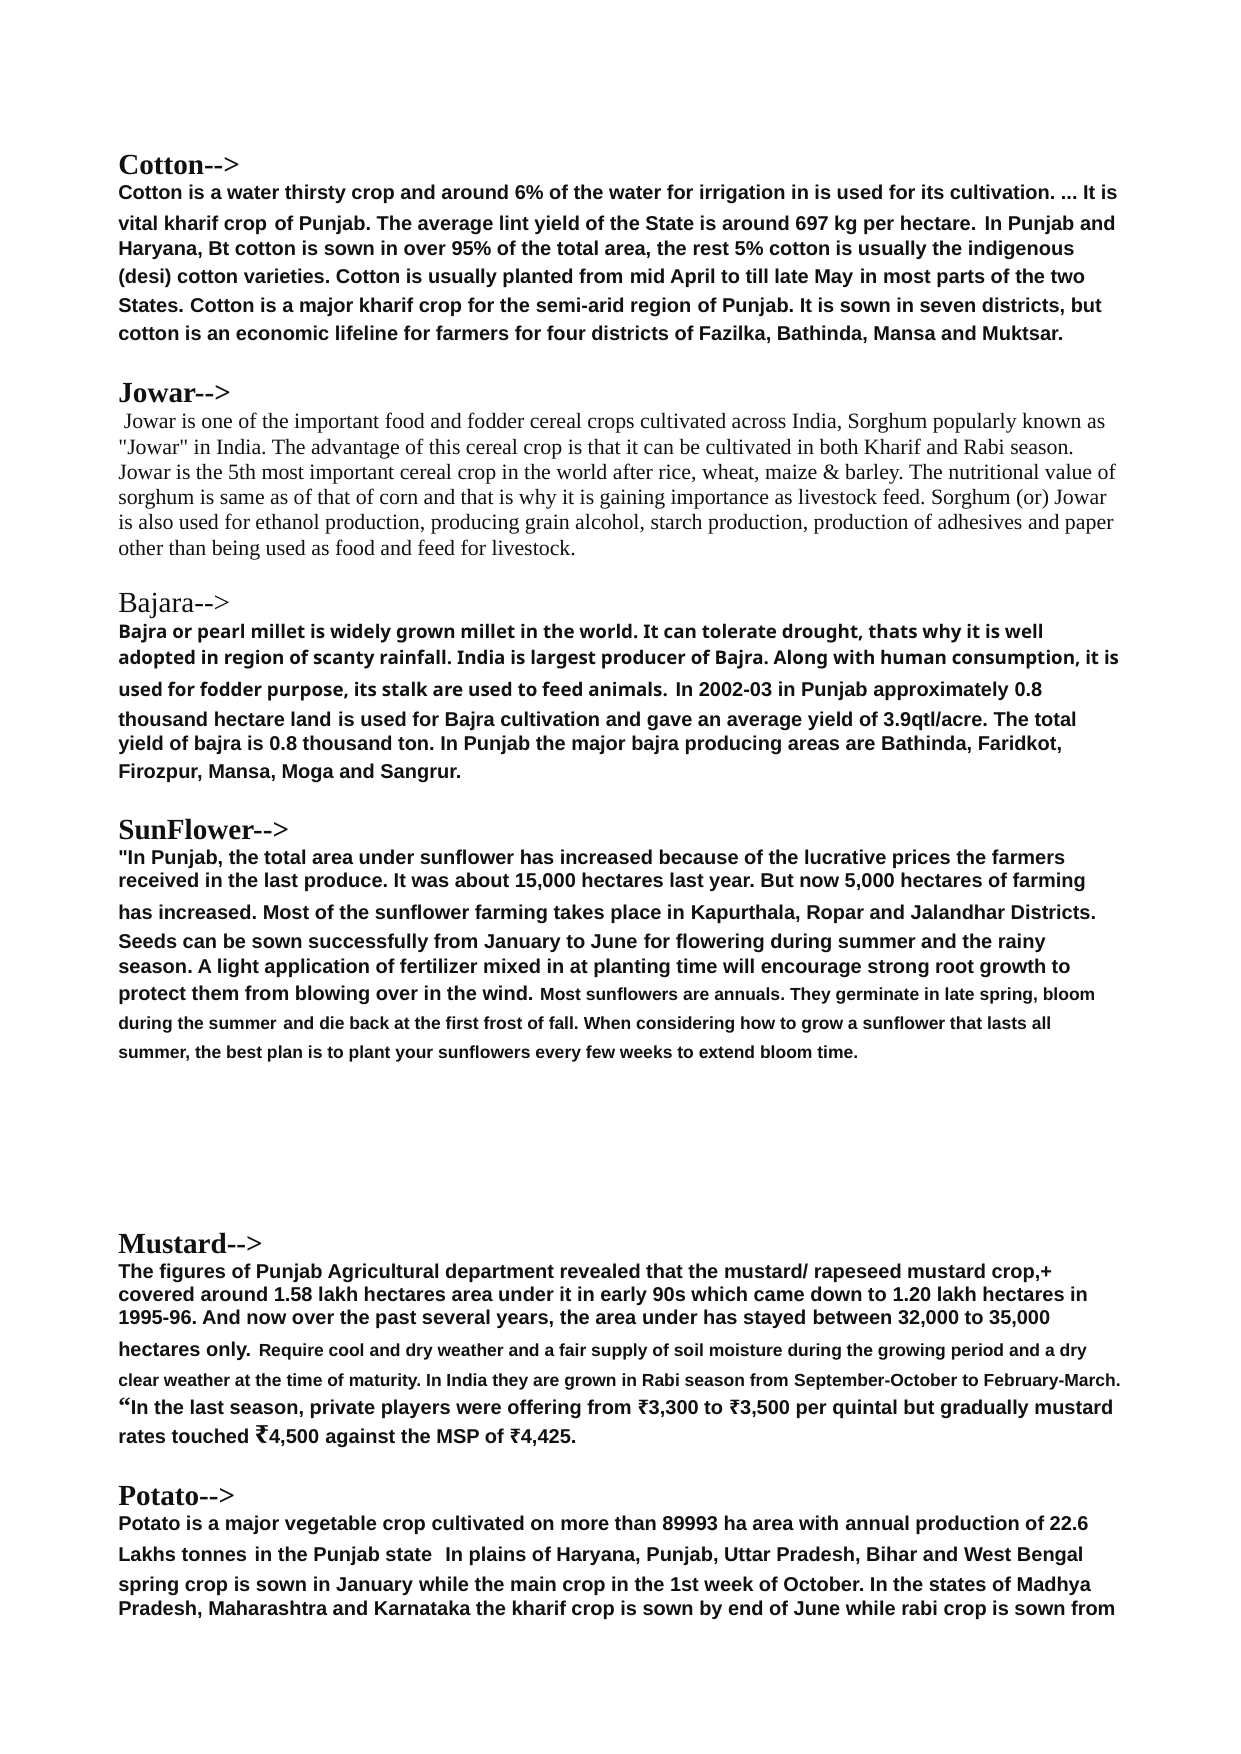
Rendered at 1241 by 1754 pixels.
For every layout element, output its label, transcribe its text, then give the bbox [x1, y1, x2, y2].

text Potato--> [118, 1478, 1122, 1511]
text Potato is a major vegetable crop cultivated on more than 89993 ha area with annual production of 22.6 Lakhs tonnes in the Punjab state In plains of Haryana, Punjab, Uttar Pradesh, Bihar and West Bengal spring crop is sown in January while the main crop in the 1st week of October. In the states of Madhya Pradesh, Maharashtra and Karnataka the kharif crop is sown by end of June while rabi crop is sown from [118, 1511, 1122, 1619]
text Bajara--> [118, 585, 1122, 618]
text Jowar is one of the important food and fodder cereal crops cultivated across India, Sorghum popularly known as "Jowar" in India. The advantage of this cereal crop is that it can be cultivated in both Kharif and Rabi season. Jowar is the 5th most important cereal crop in the world after rice, wheat, maize & barley. The nutritional value of sorghum is same as of that of corn and that is why it is gaining importance as livestock feed. Sorghum (or) Jowar is also used for ethanol production, producing grain alcohol, starch production, production of adhesives and paper other than being used as food and feed for livestock. [118, 408, 1122, 560]
text Cotton is a water thirsty crop and around 6% of the water for irrigation in is used for its cultivation. ... It is vital kharif crop of Punjab. The average lint yield of the State is around 697 kg per hectare. In Punjab and Haryana, Bt cotton is sown in over 95% of the total area, the rest 5% cotton is usually the indigenous (desi) cotton varieties. Cotton is usually planted from mid April to till late May in most parts of the two States. Cotton is a major kharif crop for the semi-arid region of Punjab. It is sown in seven districts, but cotton is an economic lifeline for farmers for four districts of Fazilka, Bathinda, Mansa and Muktsar. [118, 180, 1122, 346]
text Bajra or pearl millet is widely grown millet in the world. It can tolerate drought, thats why it is well adopted in region of scanty rainfall. India is largest producer of Bajra. Along with human consumption, it is used for fodder purpose, its stalk are used to feed animals. In 2002-03 in Punjab approximately 0.8 thousand hectare land is used for Bajra cultivation and gave an average yield of 3.9qtl/acre. The total yield of bajra is 0.8 thousand ton. In Punjab the major bajra producing areas are Bathinda, Faridkot, Firozpur, Mansa, Moga and Sangrur. [118, 618, 1122, 784]
text SunFlower--> [118, 812, 1122, 846]
text The figures of Punjab Agricultural department revealed that the mustard/ rapeseed mustard crop,+ covered around 1.58 lakh hectares area under it in early 90s which came down to 1.20 lakh hectares in 1995-96. And now over the past several years, the area under has stayed between 32,000 to 35,000 hectares only. Require cool and dry weather and a fair supply of soil moisture during the growing period and a dry clear weather at the time of maturity. In India they are grown in Rabi season from September-October to February-March. [118, 1260, 1122, 1391]
text "In Punjab, the total area under sunflower has increased because of the lucrative prices the farmers received in the last produce. It was about 15,000 hectares last year. But now 5,000 hectares of farming has increased. Most of the sunflower farming takes place in Kapurthala, Ropar and Jalandhar Districts. Seeds can be sown successfully from January to June for flowering during summer and the rainy season. A light application of fertilizer mixed in at planting time will encourage strong root growth to protect them from blowing over in the wind. Most sunflowers are annuals. They germinate in late spring, bloom during the summer and die back at the first frost of fall. When considering how to grow a sunflower that lasts all summer, the best plan is to plant your sunflowers every few weeks to extend bloom time. [118, 846, 1122, 1063]
text Cotton--> [118, 147, 1122, 180]
text Mustard--> [118, 1226, 1122, 1260]
text Jowar--> [118, 375, 1122, 408]
text “In the last season, private players were offering from ₹3,300 to ₹3,500 per quintal but gradually mustard rates touched ₹4,500 against the MSP of ₹4,425. [118, 1391, 1122, 1449]
